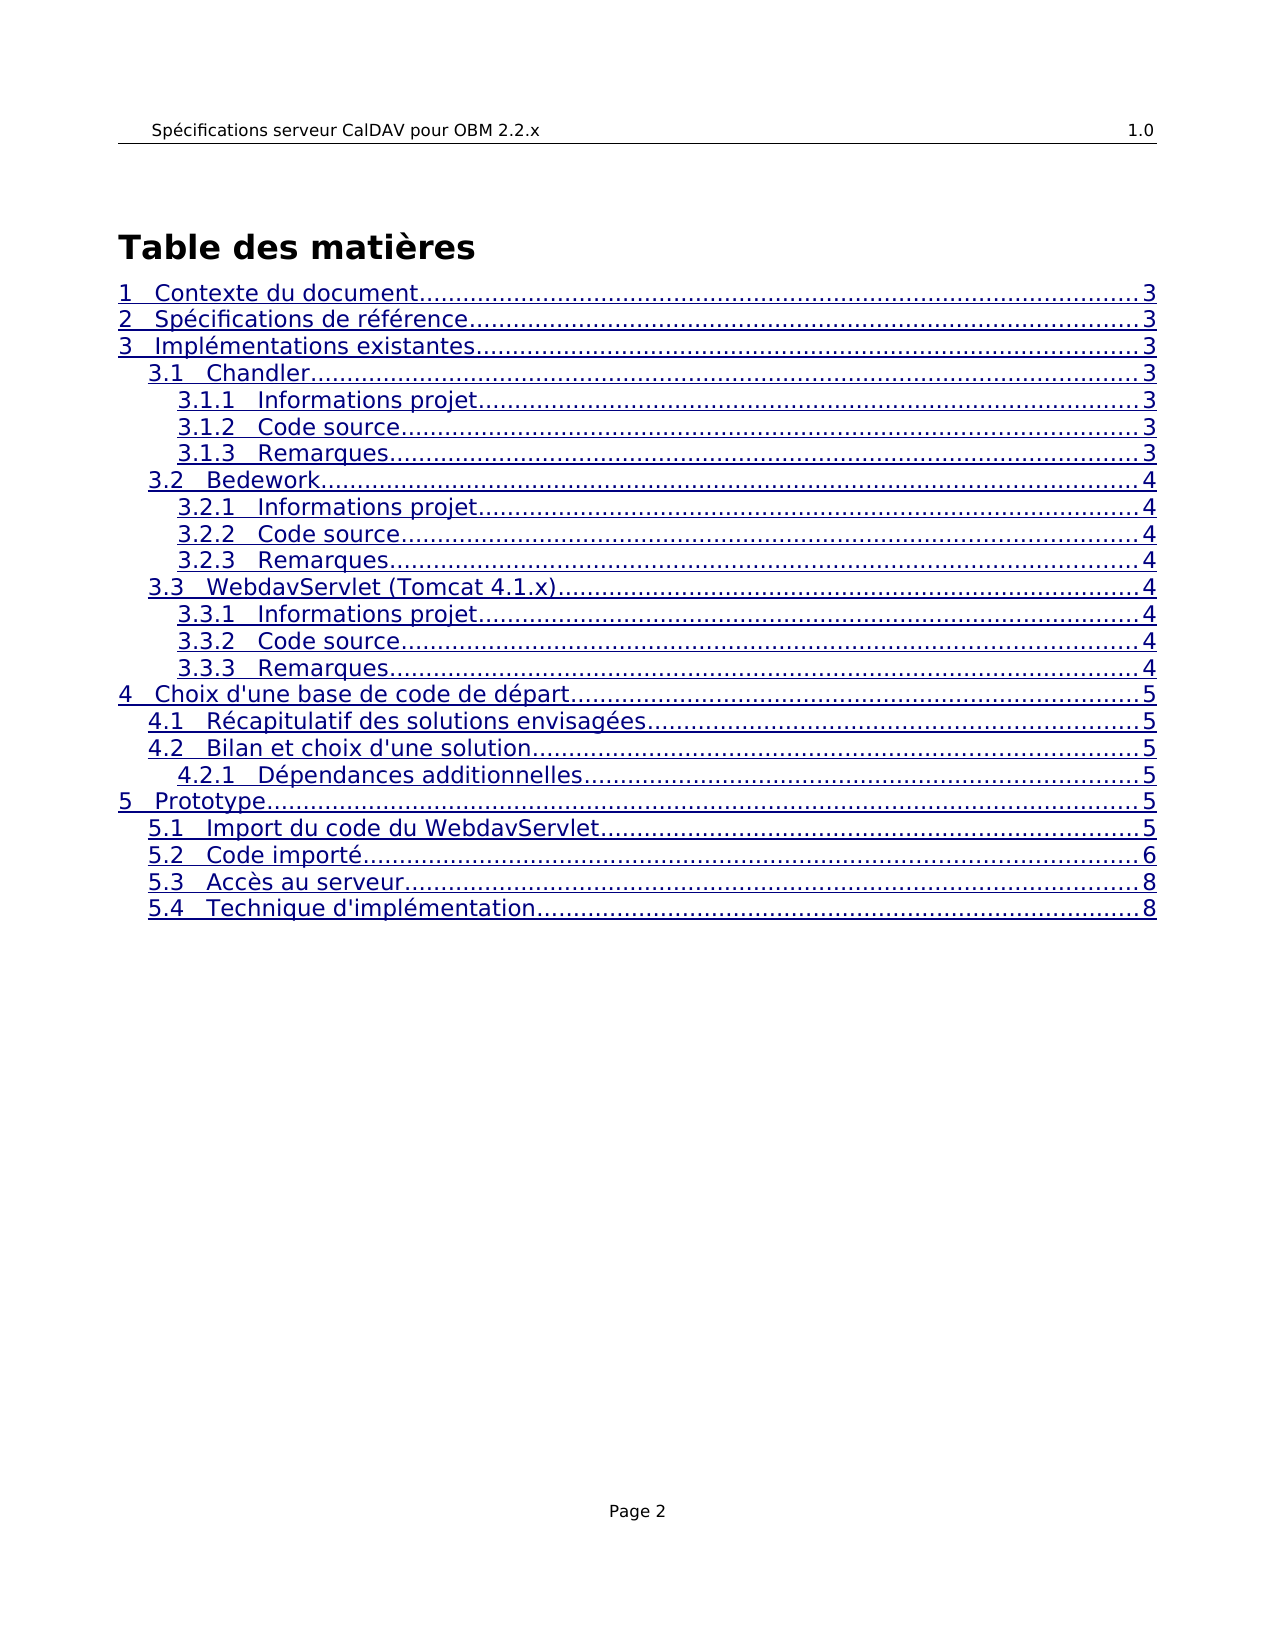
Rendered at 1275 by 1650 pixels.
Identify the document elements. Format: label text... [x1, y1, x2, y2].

text 5.4 Technique d'implémentation 8 [148, 896, 1157, 918]
text 4.2.1 Dépendances additionnelles 5 [177, 762, 1157, 785]
text 3 Implémentations existantes 3 [118, 333, 1157, 356]
text 5.1 Import du code du WebdavServlet 5 [148, 815, 1157, 838]
text 1 Contexte du document 3 [118, 280, 1157, 303]
text 3.1.3 Remarques 3 [177, 441, 1157, 463]
text 5.3 Accès au serveur 8 [148, 869, 1157, 892]
text 3.1.1 Informations projet 3 [177, 387, 1157, 410]
text 3.3 WebdavServlet (Tomcat 4.1.x) 4 [148, 574, 1157, 597]
text 4.2 Bilan et choix d'une solution 5 [148, 735, 1157, 758]
text 2 Spécifications de référence 3 [118, 307, 1157, 329]
text 4 Choix d'une base de code de départ 5 [118, 681, 1157, 704]
text 3.3.1 Informations projet 4 [177, 601, 1157, 624]
text 5 Prototype 5 [118, 788, 1157, 811]
text 3.1 Chandler 3 [148, 360, 1157, 383]
subtitle Table des matières [118, 229, 1157, 267]
text 3.2.1 Informations projet 4 [177, 494, 1157, 517]
text 3.2.3 Remarques 4 [177, 548, 1157, 571]
text 3.1.2 Code source 3 [177, 414, 1157, 437]
text 3.2.2 Code source 4 [177, 521, 1157, 544]
text 3.3.3 Remarques 4 [177, 655, 1157, 678]
text 3.2 Bedework 4 [148, 467, 1157, 490]
text 3.3.2 Code source 4 [177, 628, 1157, 651]
text 5.2 Code importé 6 [148, 842, 1157, 865]
text 4.1 Récapitulatif des solutions envisagées 5 [148, 708, 1157, 731]
